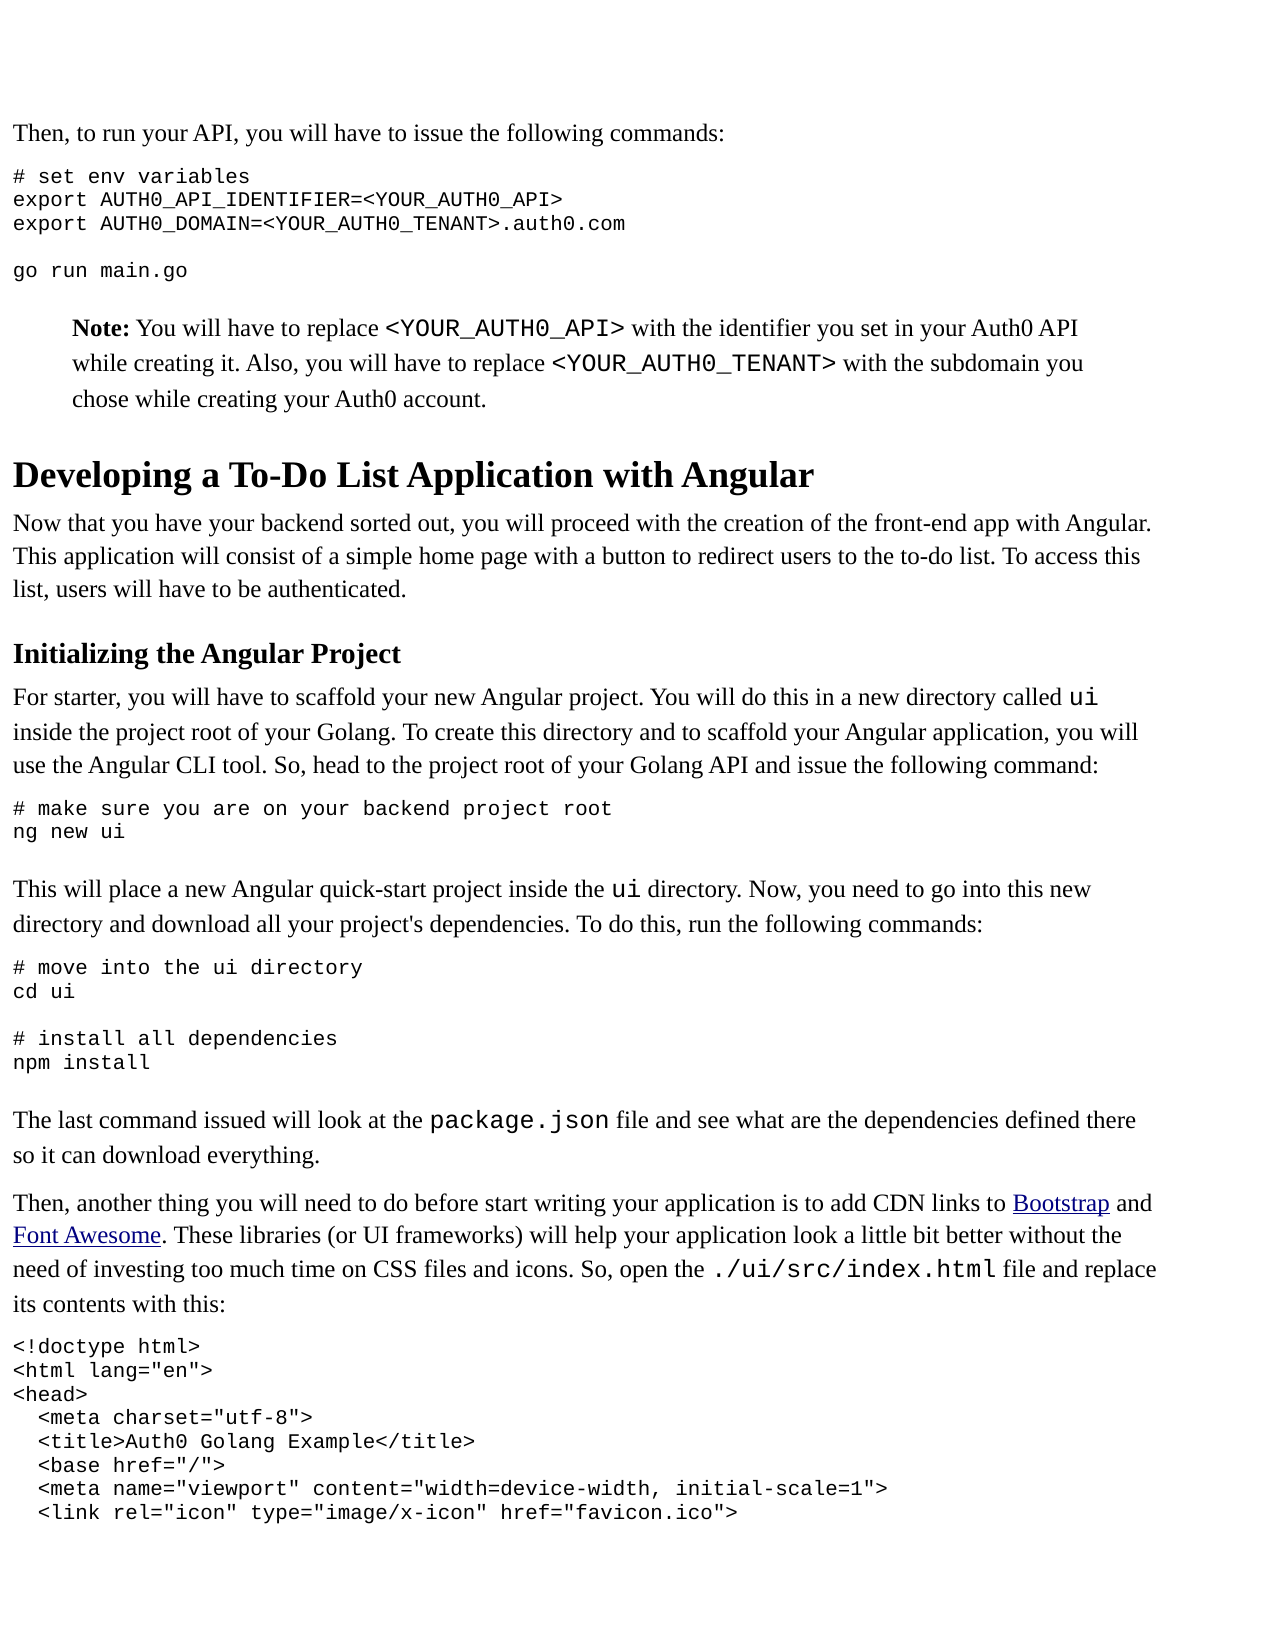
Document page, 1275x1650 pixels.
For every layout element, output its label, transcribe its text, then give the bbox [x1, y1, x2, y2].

text <meta name="viewport" content="width=device-width, initial-scale=1"> [13, 1478, 1157, 1502]
text npm install [13, 1052, 1157, 1075]
text export AUTH0_API_IDENTIFIER=<YOUR_AUTH0_API> [13, 189, 1157, 213]
text cd ui [13, 981, 1157, 1004]
text <title>Auth0 Golang Example</title> [13, 1431, 1157, 1454]
text # move into the ui directory [13, 957, 1157, 981]
text For starter, you will have to scaffold your new Angular project. You will do this in a new directory called ui inside the project root of your Golang. To create this directory and to scaffold your Angular application, you will use the Angular CLI tool. So, head to the project root of your Golang API and issue the following command: [13, 682, 1157, 779]
text Then, another thing you will need to do before start writing your application is to add CDN links to Bootstrap and Font Awesome. These libraries (or UI frameworks) will help your application look a little bit better without the need of investing too much time on CSS files and icons. So, open the ./ui/src/index.html file and replace its contents with this: [13, 1188, 1157, 1317]
subtitle Initializing the Angular Project [13, 636, 1157, 669]
text Note: You will have to replace <YOUR_AUTH0_API> with the identifier you set in your Auth0 API while creating it. Also, you will have to replace <YOUR_AUTH0_TENANT> with the subdomain you chose while creating your Auth0 account. [72, 313, 1098, 412]
text Now that you have your backend sorted out, you will proceed with the creation of the front-end app with Angular. This application will consist of a simple home page with a button to redirect users to the to-do list. To access this list, users will have to be authenticated. [13, 508, 1157, 602]
text <meta charset="utf-8"> [13, 1407, 1157, 1431]
text ng new ui [13, 821, 1157, 845]
text Then, to run your API, you will have to issue the following commands: [13, 118, 1157, 147]
text <base href="/"> [13, 1454, 1157, 1478]
text This will place a new Angular quick-start project inside the ui directory. Now, you need to go into this new directory and download all your project's dependencies. To do this, run the following commands: [13, 874, 1157, 938]
text The last command issued will look at the package.json file and see what are the dependencies defined there so it can download everything. [13, 1105, 1157, 1169]
text <html lang="en"> [13, 1360, 1157, 1384]
text # install all dependencies [13, 1028, 1157, 1052]
text go run main.go [13, 260, 1157, 284]
text <!doctype html> [13, 1336, 1157, 1360]
text <link rel="icon" type="image/x-icon" href="favicon.ico"> [13, 1502, 1157, 1526]
text <head> [13, 1384, 1157, 1407]
text # set env variables [13, 166, 1157, 189]
text # make sure you are on your backend project root [13, 798, 1157, 821]
subtitle Developing a To-Do List Application with Angular [13, 452, 1157, 495]
text export AUTH0_DOMAIN=<YOUR_AUTH0_TENANT>.auth0.com [13, 213, 1157, 237]
